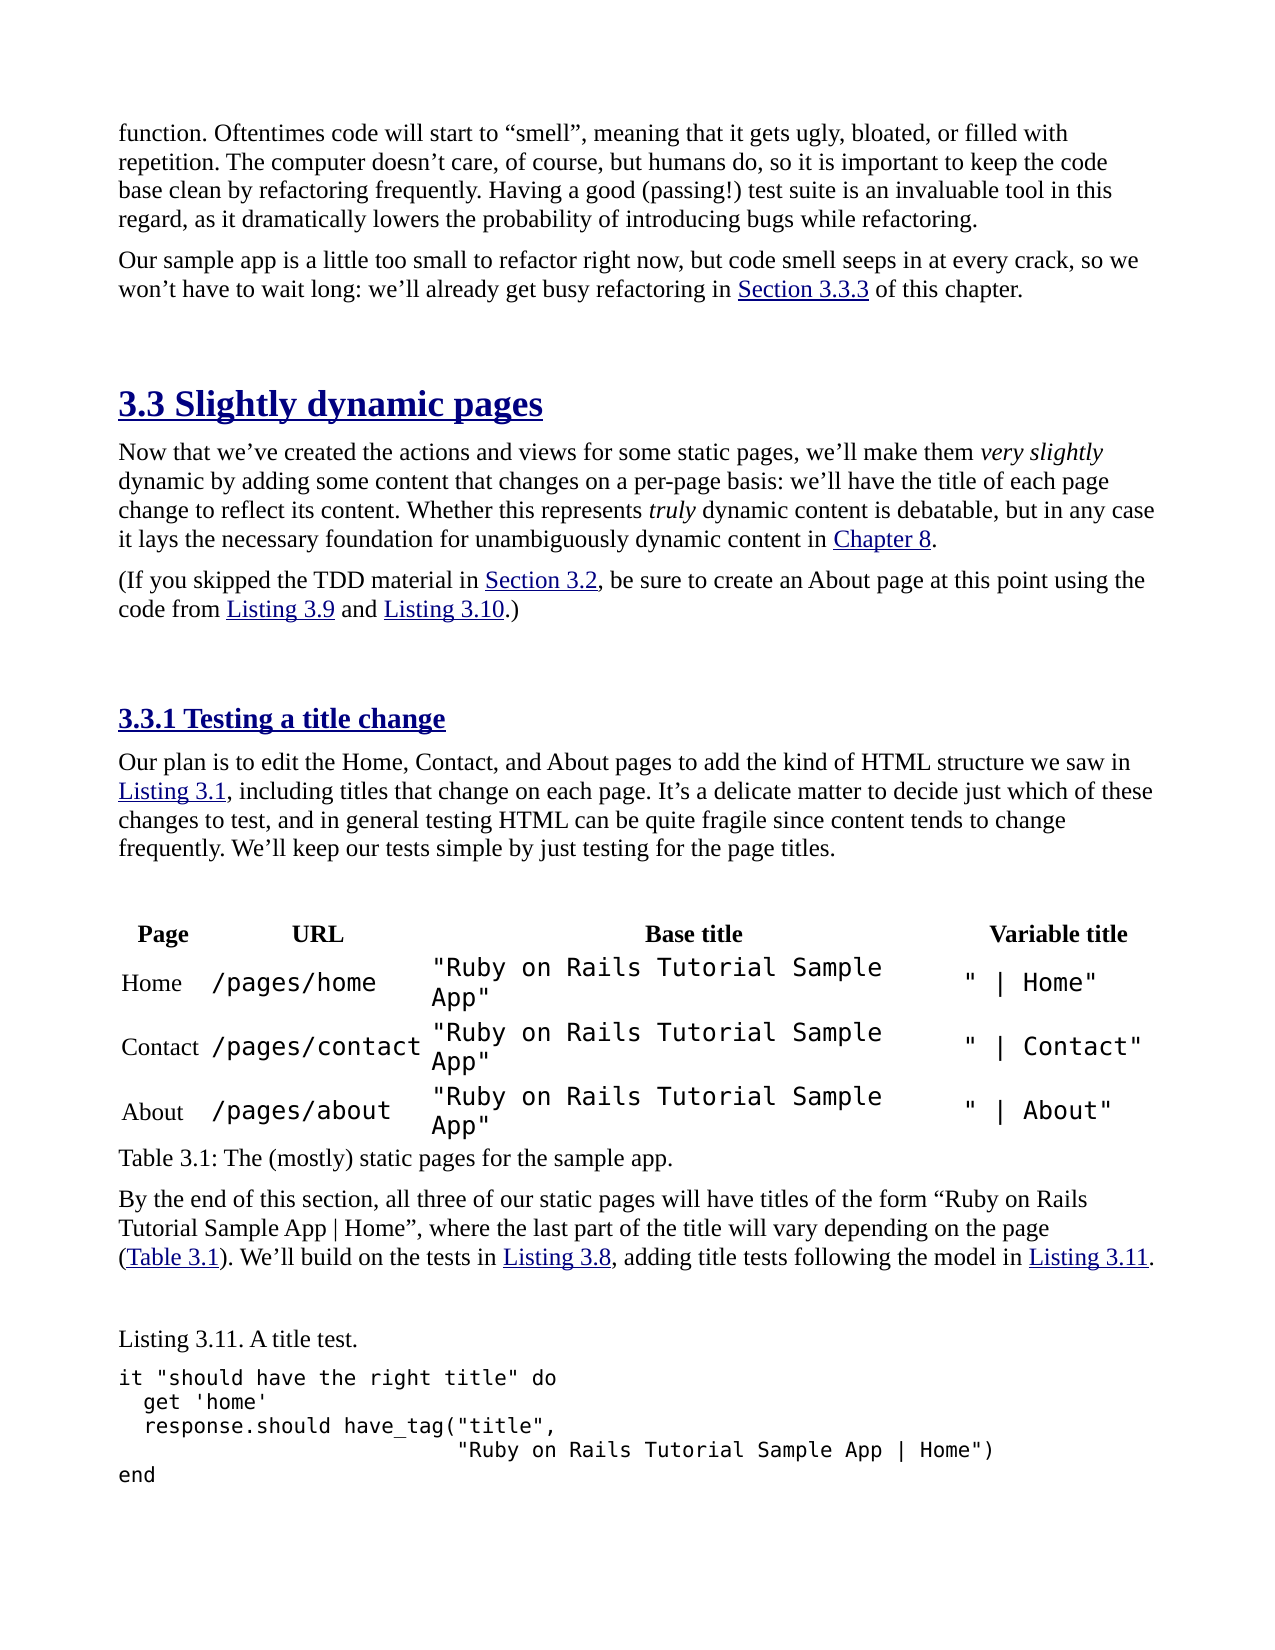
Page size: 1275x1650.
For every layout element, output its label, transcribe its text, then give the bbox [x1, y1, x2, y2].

text function. Oftentimes code will start to “smell”, meaning that it gets ugly, bloated, or filled with repetition. The computer doesn’t care, of course, but humans do, so it is important to keep the code base clean by refactoring frequently. Having a good (passing!) test suite is an invaluable tool in this regard, as it dramatically lowers the probability of introducing bugs while refactoring. [118, 118, 1157, 233]
table_header Variable title [960, 916, 1157, 951]
table_cell " | Home" [960, 951, 1157, 1015]
table_header URL [208, 916, 428, 951]
table_cell About [118, 1079, 208, 1143]
subtitle 3.3.1 Testing a title change [118, 701, 1157, 735]
table_header Base title [428, 916, 960, 951]
text Listing 3.11. A title test. [118, 1324, 1157, 1353]
table_cell /pages/home [208, 951, 428, 1015]
text Now that we’ve created the actions and views for some static pages, we’ll make them very slightly dynamic by adding some content that changes on a per-page basis: we’ll have the title of each page change to reflect its content. Whether this represents truly dynamic content is debatable, but in any case it lays the necessary foundation for unambiguously dynamic content in Chapter 8. [118, 437, 1157, 552]
table_cell " | Contact" [960, 1015, 1157, 1079]
text response.should have_tag("title", [118, 1414, 1157, 1438]
table_cell " | About" [960, 1079, 1157, 1143]
text get 'home' [118, 1390, 1157, 1414]
text Our sample app is a little too small to refactor right now, but code smell seeps in at every crack, so we won’t have to wait long: we’ll already get busy refactoring in Section 3.3.3 of this chapter. [118, 246, 1157, 303]
text Table 3.1: The (mostly) static pages for the sample app. [118, 1143, 1157, 1172]
table_header Page [118, 916, 208, 951]
text end [118, 1463, 1157, 1487]
text Our plan is to edit the Home, Contact, and About pages to add the kind of HTML structure we saw in Listing 3.1, including titles that change on each page. It’s a delicate matter to decide just which of these changes to test, and in general testing HTML can be quite fragile since content tends to change frequently. We’ll keep our tests simple by just testing for the page titles. [118, 747, 1157, 862]
text "Ruby on Rails Tutorial Sample App | Home") [118, 1438, 1157, 1463]
table_cell Home [118, 951, 208, 1015]
table_cell "Ruby on Rails Tutorial Sample App" [428, 951, 960, 1015]
subtitle 3.3 Slightly dynamic pages [118, 382, 1157, 425]
table_cell Contact [118, 1015, 208, 1079]
text it "should have the right title" do [118, 1366, 1157, 1390]
table_cell /pages/about [208, 1079, 428, 1143]
table_cell /pages/contact [208, 1015, 428, 1079]
text By the end of this section, all three of our static pages will have titles of the form “Ruby on Rails Tutorial Sample App | Home”, where the last part of the title will vary depending on the page (Table 3.1). We’ll build on the tests in Listing 3.8, adding title tests following the model in Listing 3.11. [118, 1184, 1157, 1271]
table_cell "Ruby on Rails Tutorial Sample App" [428, 1015, 960, 1079]
text (If you skipped the TDD material in Section 3.2, be sure to create an About page at this point using the code from Listing 3.9 and Listing 3.10.) [118, 565, 1157, 622]
table_cell "Ruby on Rails Tutorial Sample App" [428, 1079, 960, 1143]
